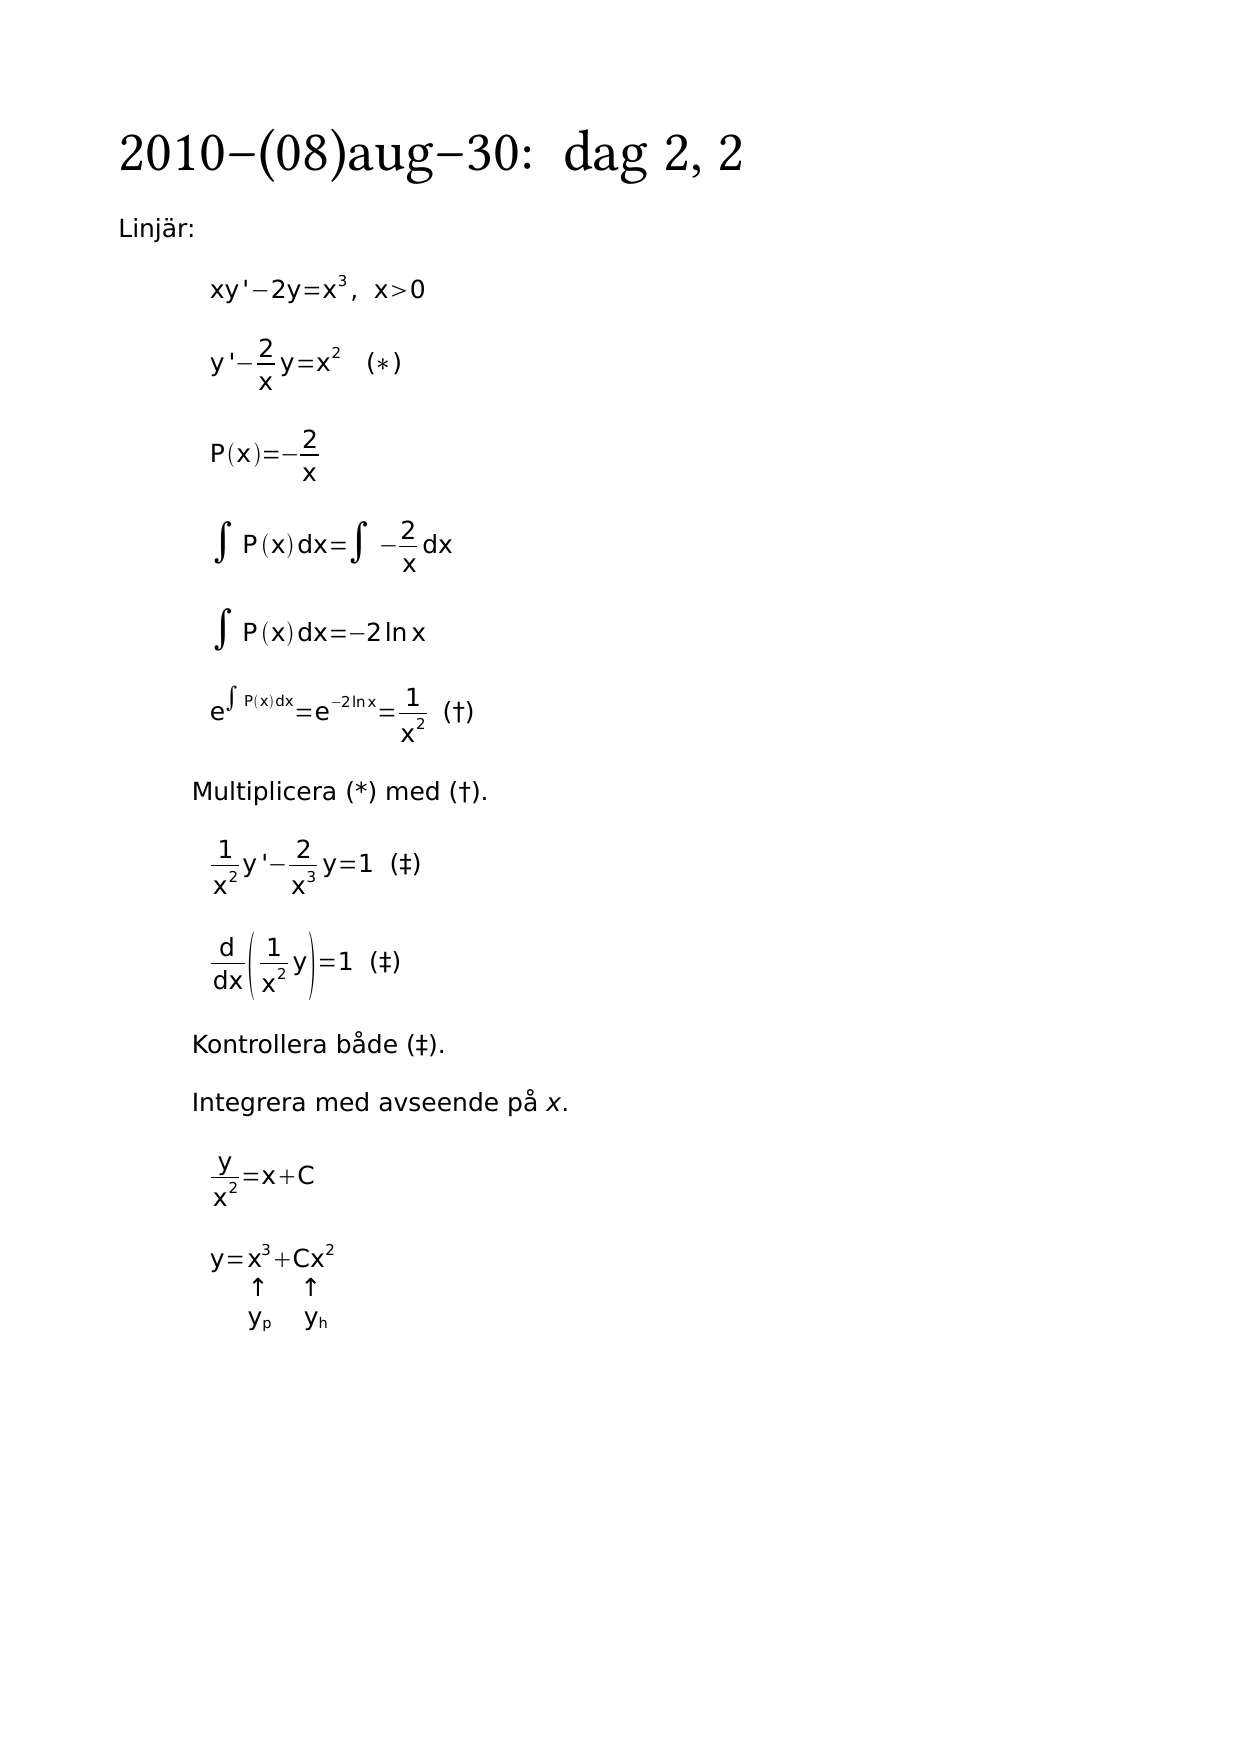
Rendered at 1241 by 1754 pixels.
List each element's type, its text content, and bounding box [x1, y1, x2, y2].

text ↑ ↑ [118, 1273, 1122, 1303]
text 2010–(08)aug–30: dag 2, 2 [118, 118, 1122, 185]
text Multiplicera (*) med (†). [118, 777, 1122, 806]
text Integrera med avseende på x. [118, 1089, 1122, 1118]
text yp yh [118, 1303, 1122, 1332]
text Kontrollera både (‡). [118, 1030, 1122, 1059]
text Linjär: [118, 214, 1122, 243]
